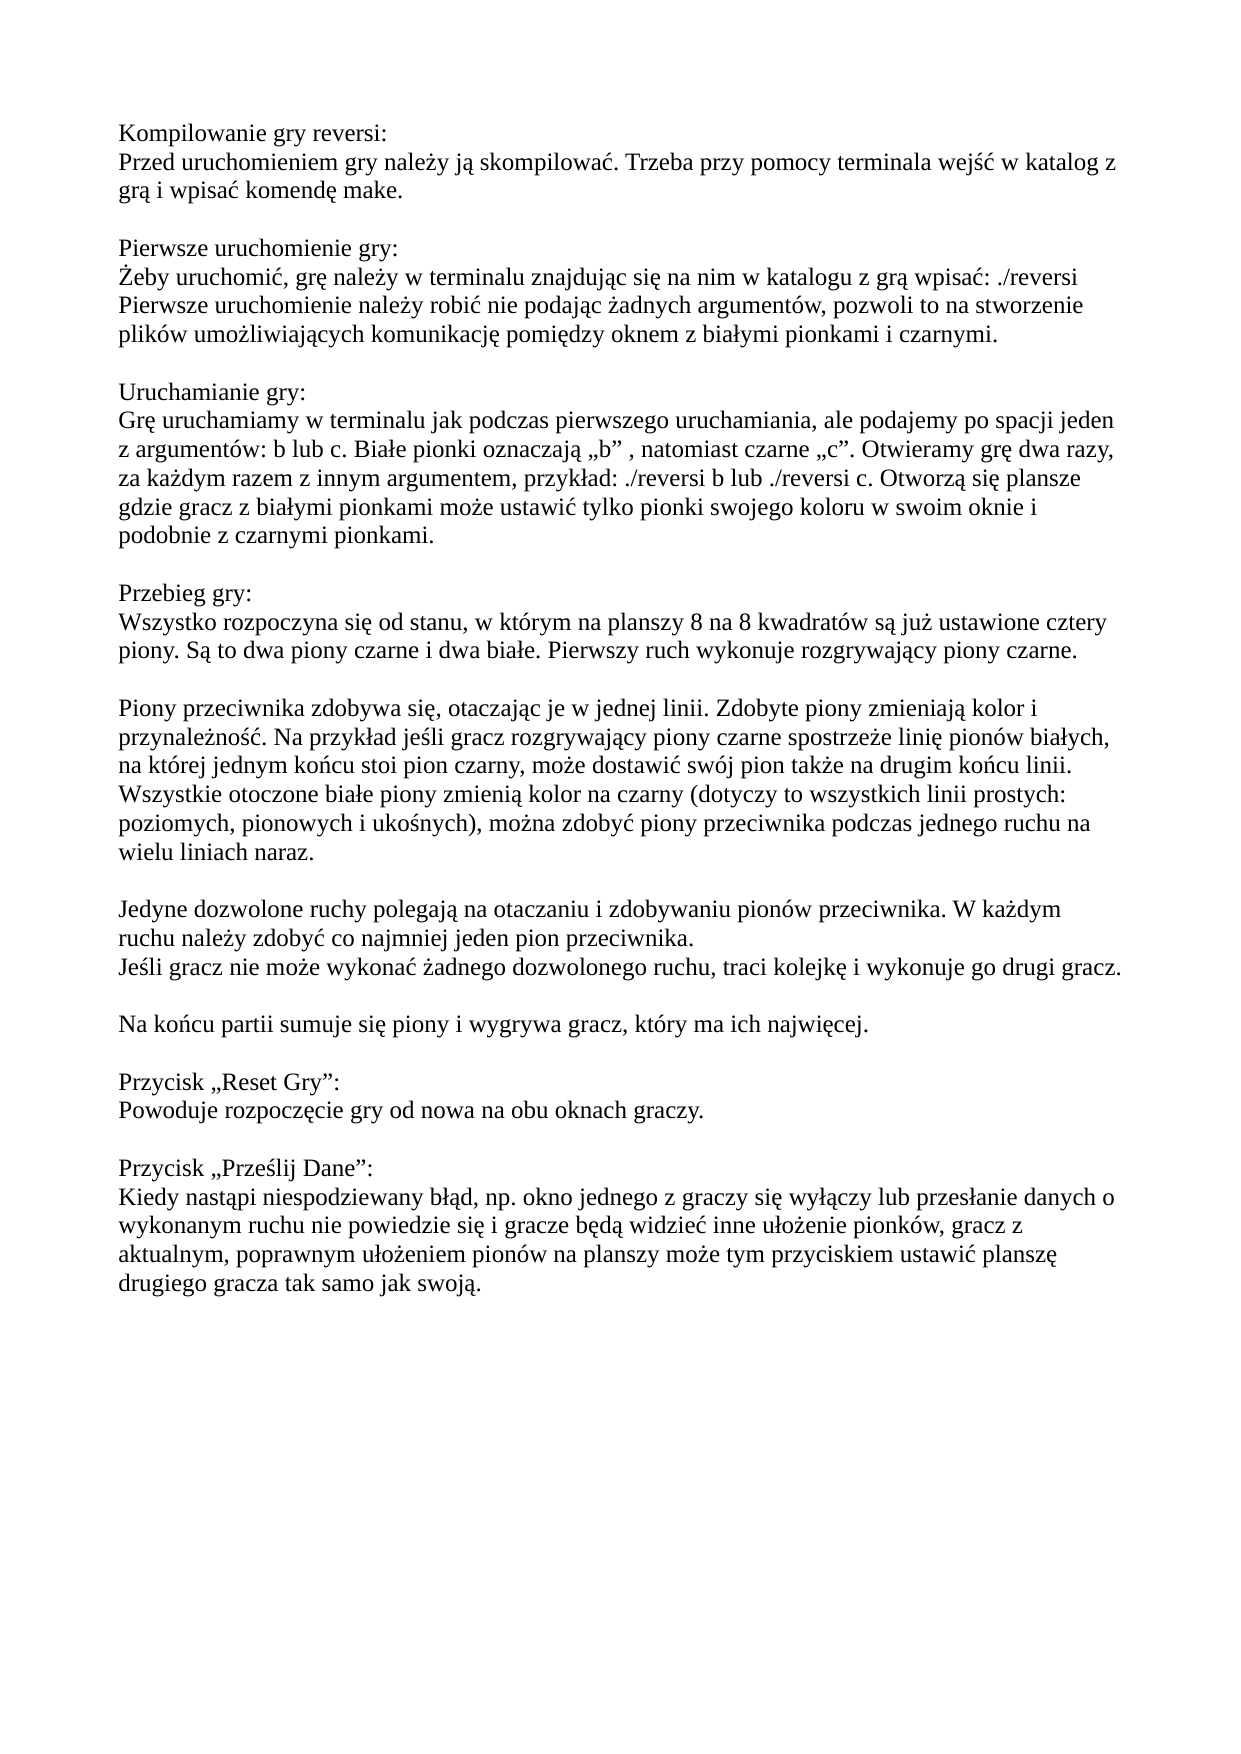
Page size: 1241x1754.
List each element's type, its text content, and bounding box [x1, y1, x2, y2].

text Piony przeciwnika zdobywa się, otaczając je w jednej linii. Zdobyte piony zmieniają kolor i przynależność. Na przykład jeśli gracz rozgrywający piony czarne spostrzeże linię pionów białych, na której jednym końcu stoi pion czarny, może dostawić swój pion także na drugim końcu linii. Wszystkie otoczone białe piony zmienią kolor na czarny (dotyczy to wszystkich linii prostych: poziomych, pionowych i ukośnych), można zdobyć piony przeciwnika podczas jednego ruchu na wielu liniach naraz. [118, 693, 1122, 866]
text Na końcu partii sumuje się piony i wygrywa gracz, który ma ich najwięcej. [118, 1009, 1122, 1038]
text Przed uruchomieniem gry należy ją skompilować. Trzeba przy pomocy terminala wejść w katalog z grą i wpisać komendę make. [118, 147, 1122, 204]
text Uruchamianie gry: [118, 377, 1122, 406]
text Kiedy nastąpi niespodziewany błąd, np. okno jednego z graczy się wyłączy lub przesłanie danych o wykonanym ruchu nie powiedzie się i gracze będą widzieć inne ułożenie pionków, gracz z aktualnym, poprawnym ułożeniem pionów na planszy może tym przyciskiem ustawić planszę drugiego gracza tak samo jak swoją. [118, 1182, 1122, 1297]
text Przycisk „Reset Gry”: [118, 1067, 1122, 1096]
text Pierwsze uruchomienie należy robić nie podając żadnych argumentów, pozwoli to na stworzenie plików umożliwiających komunikację pomiędzy oknem z białymi pionkami i czarnymi. [118, 291, 1122, 348]
text Kompilowanie gry reversi: [118, 118, 1122, 147]
text Grę uruchamiamy w terminalu jak podczas pierwszego uruchamiania, ale podajemy po spacji jeden z argumentów: b lub c. Białe pionki oznaczają „b” , natomiast czarne „c”. Otwieramy grę dwa razy, za każdym razem z innym argumentem, przykład: ./reversi b lub ./reversi c. Otworzą się plansze gdzie gracz z białymi pionkami może ustawić tylko pionki swojego koloru w swoim oknie i podobnie z czarnymi pionkami. [118, 406, 1122, 549]
text Pierwsze uruchomienie gry: [118, 233, 1122, 262]
text Jeśli gracz nie może wykonać żadnego dozwolonego ruchu, traci kolejkę i wykonuje go drugi gracz. [118, 952, 1122, 981]
text Przebieg gry: [118, 578, 1122, 607]
text Jedyne dozwolone ruchy polegają na otaczaniu i zdobywaniu pionów przeciwnika. W każdym ruchu należy zdobyć co najmniej jeden pion przeciwnika. [118, 894, 1122, 952]
text Powoduje rozpoczęcie gry od nowa na obu oknach graczy. [118, 1096, 1122, 1124]
text Wszystko rozpoczyna się od stanu, w którym na planszy 8 na 8 kwadratów są już ustawione cztery piony. Są to dwa piony czarne i dwa białe. Pierwszy ruch wykonuje rozgrywający piony czarne. [118, 607, 1122, 664]
text Żeby uruchomić, grę należy w terminalu znajdując się na nim w katalogu z grą wpisać: ./reversi [118, 262, 1122, 291]
text Przycisk „Prześlij Dane”: [118, 1153, 1122, 1182]
